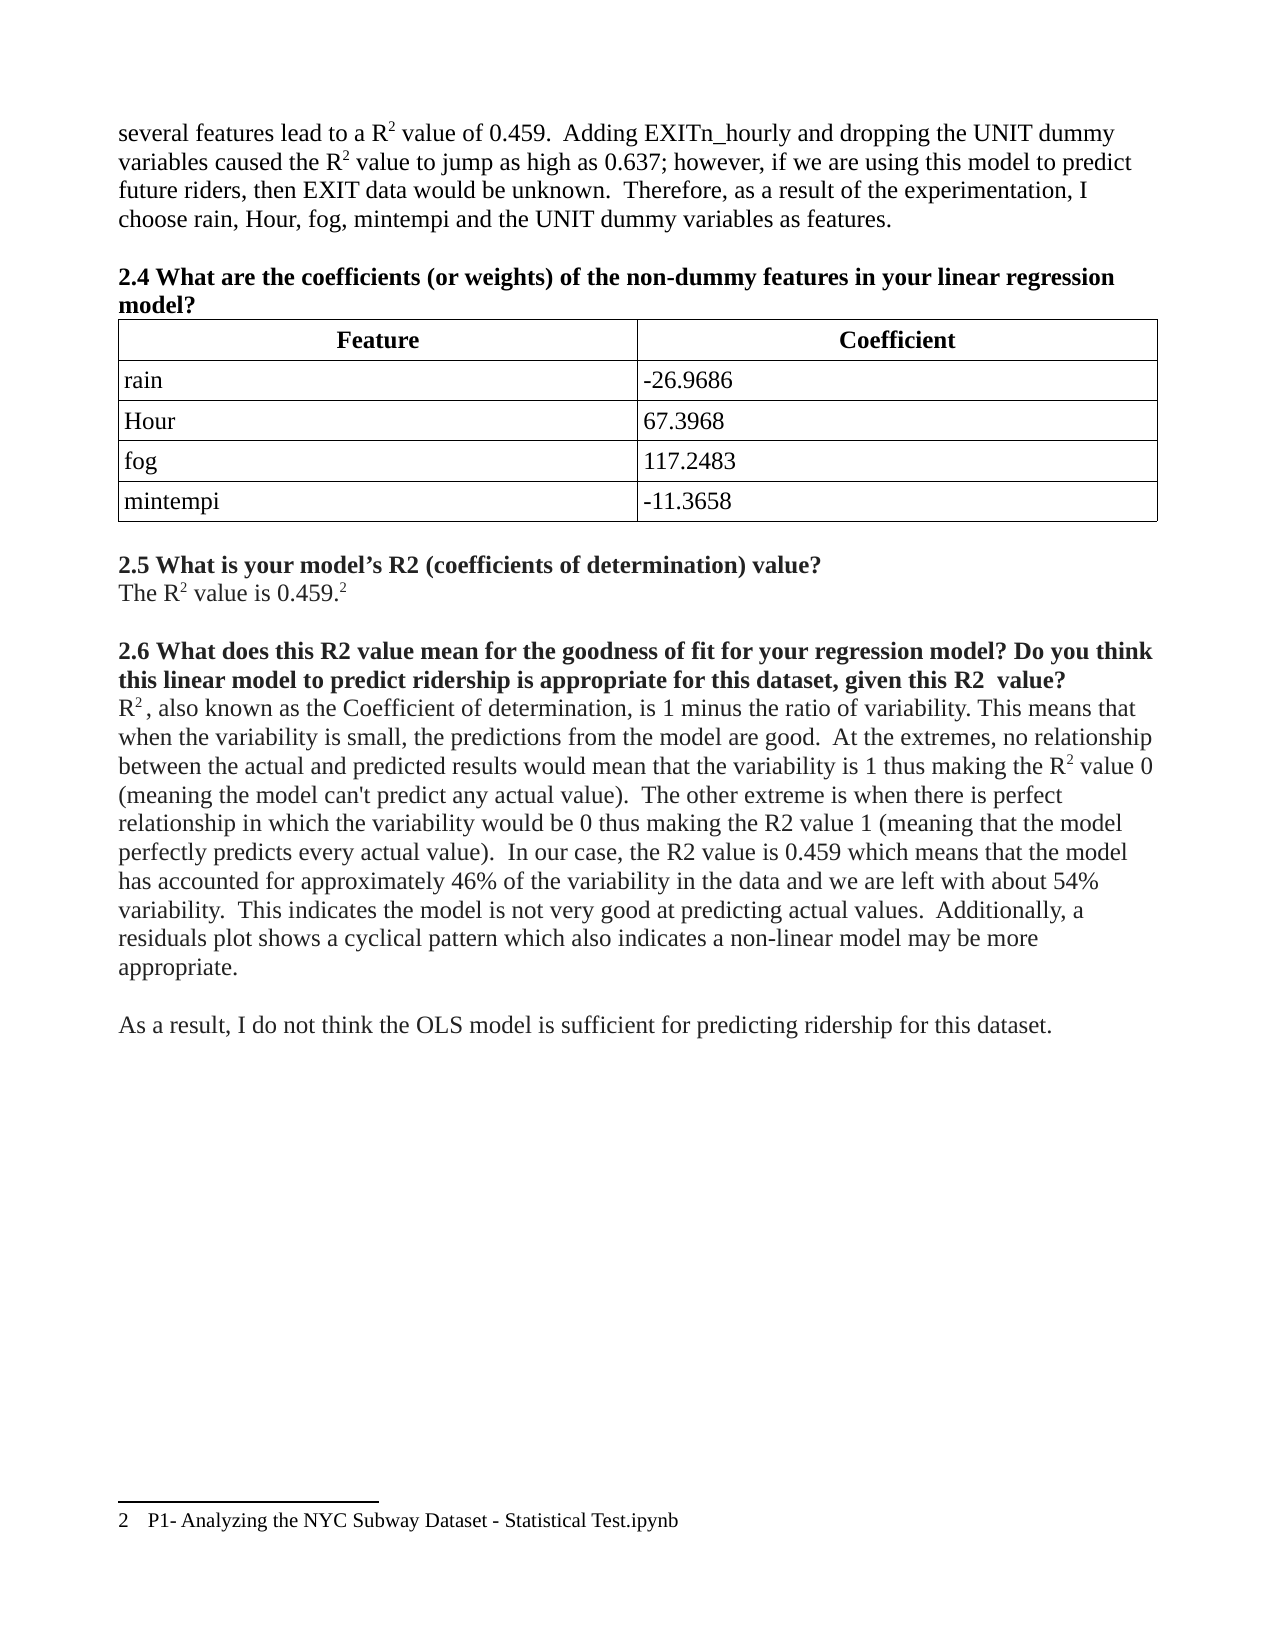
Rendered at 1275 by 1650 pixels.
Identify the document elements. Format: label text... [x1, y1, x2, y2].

text R2 , also known as the Coefficient of determination, is 1 minus the ratio of variability. This means that when the variability is small, the predictions from the model are good. At the extremes, no relationship between the actual and predicted results would mean that the variability is 1 thus making the R2 value 0 (meaning the model can't predict any actual value). The other extreme is when there is perfect relationship in which the variability would be 0 thus making the R2 value 1 (meaning that the model perfectly predicts every actual value). In our case, the R2 value is 0.459 which means that the model has accounted for approximately 46% of the variability in the data and we are left with about 54% variability. This indicates the model is not very good at predicting actual values. Additionally, a residuals plot shows a cyclical pattern which also indicates a non-linear model may be more appropriate. [118, 693, 1157, 981]
table_header Feature [119, 320, 637, 360]
text P1- Analyzing the NYC Subway Dataset - Statistical Test.ipynb [118, 1508, 1157, 1532]
table_cell 67.3968 [638, 401, 1157, 440]
text 2.5 What is your model’s R2 (coefficients of determination) value? [118, 550, 1157, 578]
table_cell rain [119, 361, 637, 400]
table_cell mintempi [119, 482, 637, 521]
table_cell fog [119, 441, 637, 481]
text several features lead to a R2 value of 0.459. Adding EXITn_hourly and dropping the UNIT dummy variables caused the R2 value to jump as high as 0.637; however, if we are using this model to predict future riders, then EXIT data would be unknown. Therefore, as a result of the experimentation, I choose rain, Hour, fog, mintempi and the UNIT dummy variables as features. [118, 118, 1157, 233]
text The R2 value is 0.459. [118, 578, 1157, 607]
table_cell -11.3658 [638, 482, 1157, 521]
table_cell -26.9686 [638, 361, 1157, 400]
text 2.6 What does this R2 value mean for the goodness of fit for your regression model? Do you think this linear model to predict ridership is appropriate for this dataset, given this R2 value? [118, 636, 1157, 693]
table_cell Hour [119, 401, 637, 440]
text As a result, I do not think the OLS model is sufficient for predicting ridership for this dataset. [118, 1010, 1157, 1038]
text 2.4 What are the coefficients (or weights) of the non-dummy features in your linear regression model? [118, 262, 1157, 319]
table_header Coefficient [638, 320, 1157, 360]
table_cell 117.2483 [638, 441, 1157, 481]
